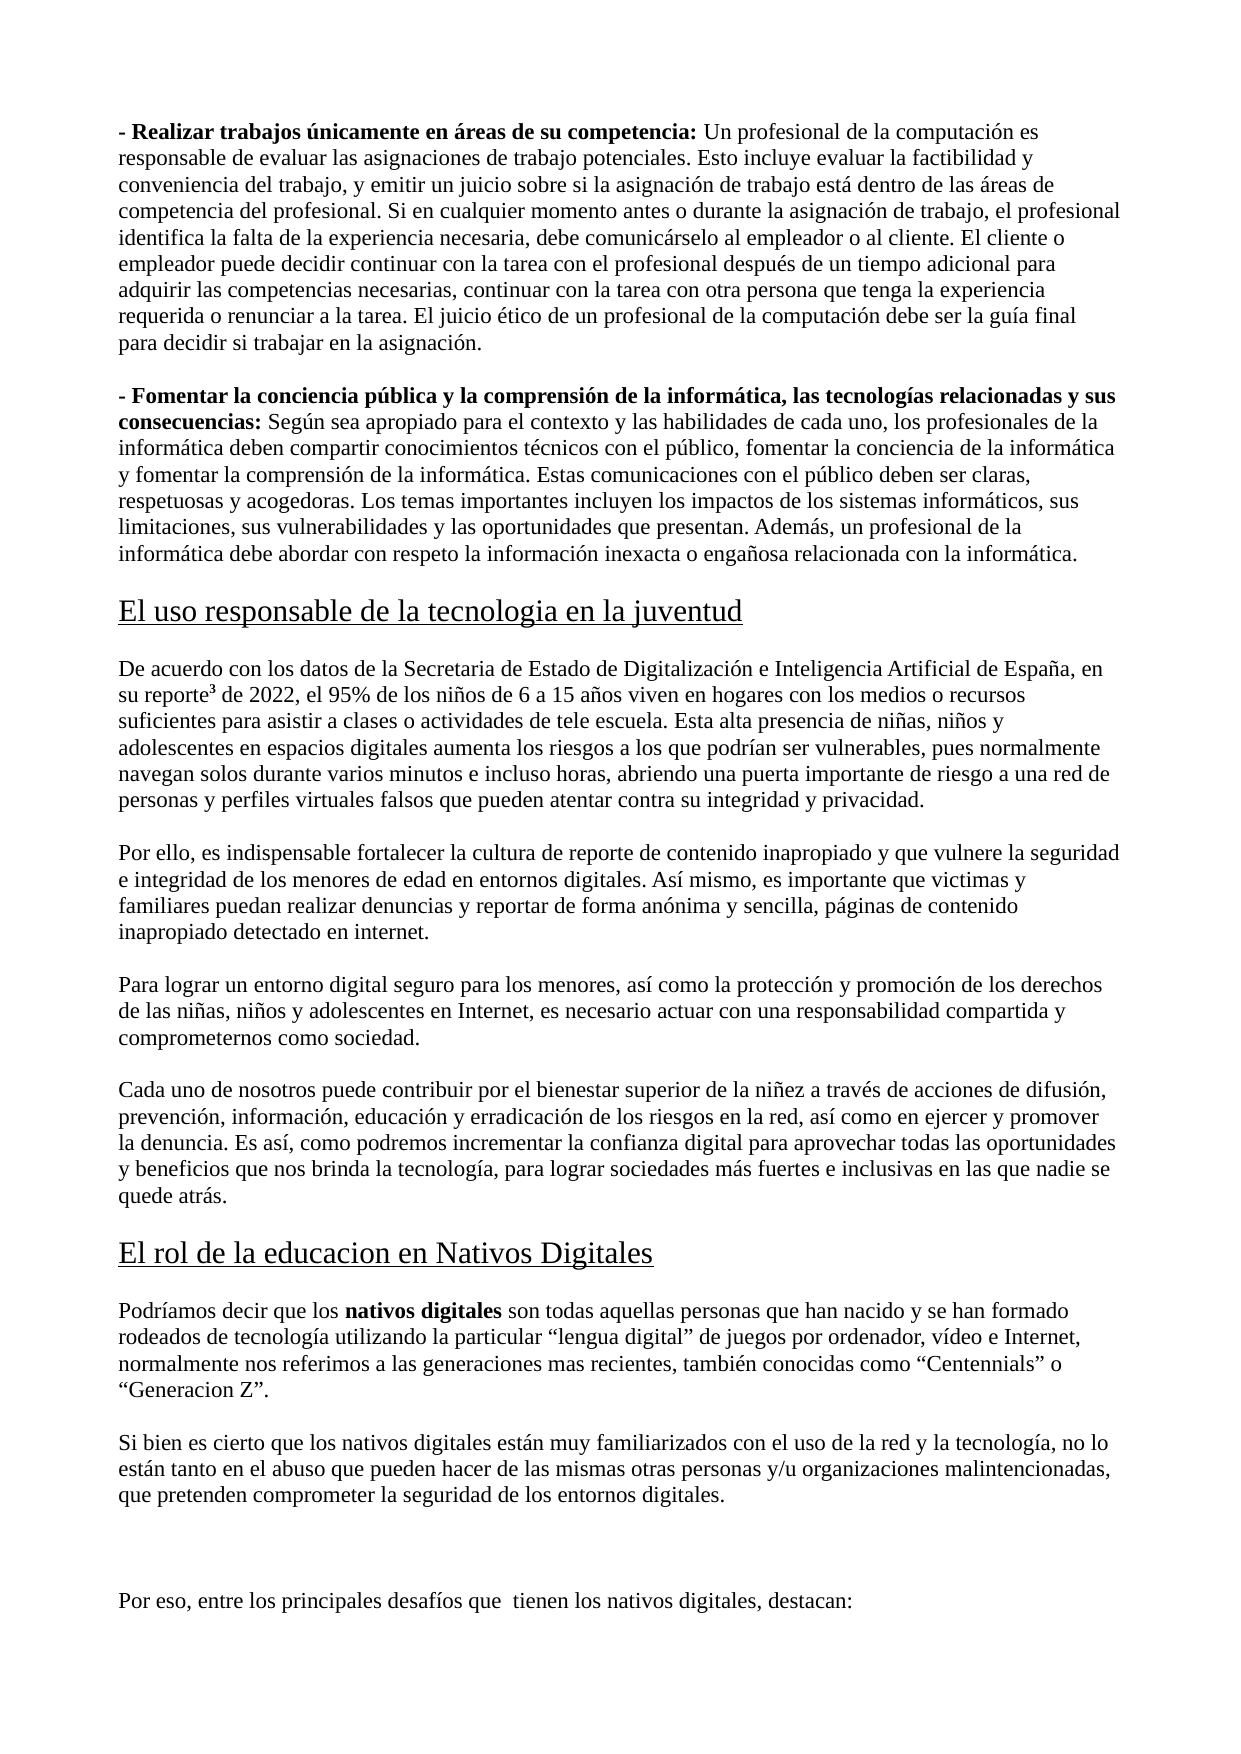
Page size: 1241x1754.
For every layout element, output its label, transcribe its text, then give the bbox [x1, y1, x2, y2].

text Podríamos decir que los nativos digitales son todas aquellas personas que han nacido y se han formado rodeados de tecnología utilizando la particular “lengua digital” de juegos por ordenador, vídeo e Internet, normalmente nos referimos a las generaciones mas recientes, también conocidas como “Centennials” o “Generacion Z”. [118, 1297, 1122, 1402]
text Cada uno de nosotros puede contribuir por el bienestar superior de la niñez a través de acciones de difusión, prevención, información, educación y erradicación de los riesgos en la red, así como en ejercer y promover la denuncia. Es así, como podremos incrementar la confianza digital para aprovechar todas las oportunidades y beneficios que nos brinda la tecnología, para lograr sociedades más fuertes e inclusivas en las que nadie se quede atrás. [118, 1076, 1122, 1208]
text - Fomentar la conciencia pública y la comprensión de la informática, las tecnologías relacionadas y sus consecuencias: Según sea apropiado para el contexto y las habilidades de cada uno, los profesionales de la informática deben compartir conocimientos técnicos con el público, fomentar la conciencia de la informática y fomentar la comprensión de la informática. Estas comunicaciones con el público deben ser claras, respetuosas y acogedoras. Los temas importantes incluyen los impactos de los sistemas informáticos, sus limitaciones, sus vulnerabilidades y las oportunidades que presentan. Además, un profesional de la informática debe abordar con respeto la información inexacta o engañosa relacionada con la informática. [118, 382, 1122, 566]
text Para lograr un entorno digital seguro para los menores, así como la protección y promoción de los derechos de las niñas, niños y adolescentes en Internet, es necesario actuar con una responsabilidad compartida y comprometernos como sociedad. [118, 971, 1122, 1050]
text El rol de la educacion en Nativos Digitales [118, 1234, 1122, 1271]
text Si bien es cierto que los nativos digitales están muy familiarizados con el uso de la red y la tecnología, no lo están tanto en el abuso que pueden hacer de las mismas otras personas y/u organizaciones malintencionadas, que pretenden comprometer la seguridad de los entornos digitales. [118, 1429, 1122, 1508]
text De acuerdo con los datos de la Secretaria de Estado de Digitalización e Inteligencia Artificial de España, en su reporte3 de 2022, el 95% de los niños de 6 a 15 años viven en hogares con los medios o recursos suficientes para asistir a clases o actividades de tele escuela. Esta alta presencia de niñas, niños y adolescentes en espacios digitales aumenta los riesgos a los que podrían ser vulnerables, pues normalmente navegan solos durante varios minutos e incluso horas, abriendo una puerta importante de riesgo a una red de personas y perfiles virtuales falsos que pueden atentar contra su integridad y privacidad. [118, 655, 1122, 813]
text El uso responsable de la tecnologia en la juventud [118, 592, 1122, 628]
text Por ello, es indispensable fortalecer la cultura de reporte de contenido inapropiado y que vulnere la seguridad e integridad de los menores de edad en entornos digitales. Así mismo, es importante que victimas y familiares puedan realizar denuncias y reportar de forma anónima y sencilla, páginas de contenido inapropiado detectado en internet. [118, 839, 1122, 945]
text - Realizar trabajos únicamente en áreas de su competencia: Un profesional de la computación es responsable de evaluar las asignaciones de trabajo potenciales. Esto incluye evaluar la factibilidad y conveniencia del trabajo, y emitir un juicio sobre si la asignación de trabajo está dentro de las áreas de competencia del profesional. Si en cualquier momento antes o durante la asignación de trabajo, el profesional identifica la falta de la experiencia necesaria, debe comunicárselo al empleador o al cliente. El cliente o empleador puede decidir continuar con la tarea con el profesional después de un tiempo adicional para adquirir las competencias necesarias, continuar con la tarea con otra persona que tenga la experiencia requerida o renunciar a la tarea. El juicio ético de un profesional de la computación debe ser la guía final para decidir si trabajar en la asignación. [118, 118, 1122, 355]
text Por eso, entre los principales desafíos que tienen los nativos digitales, destacan: [118, 1587, 1122, 1613]
